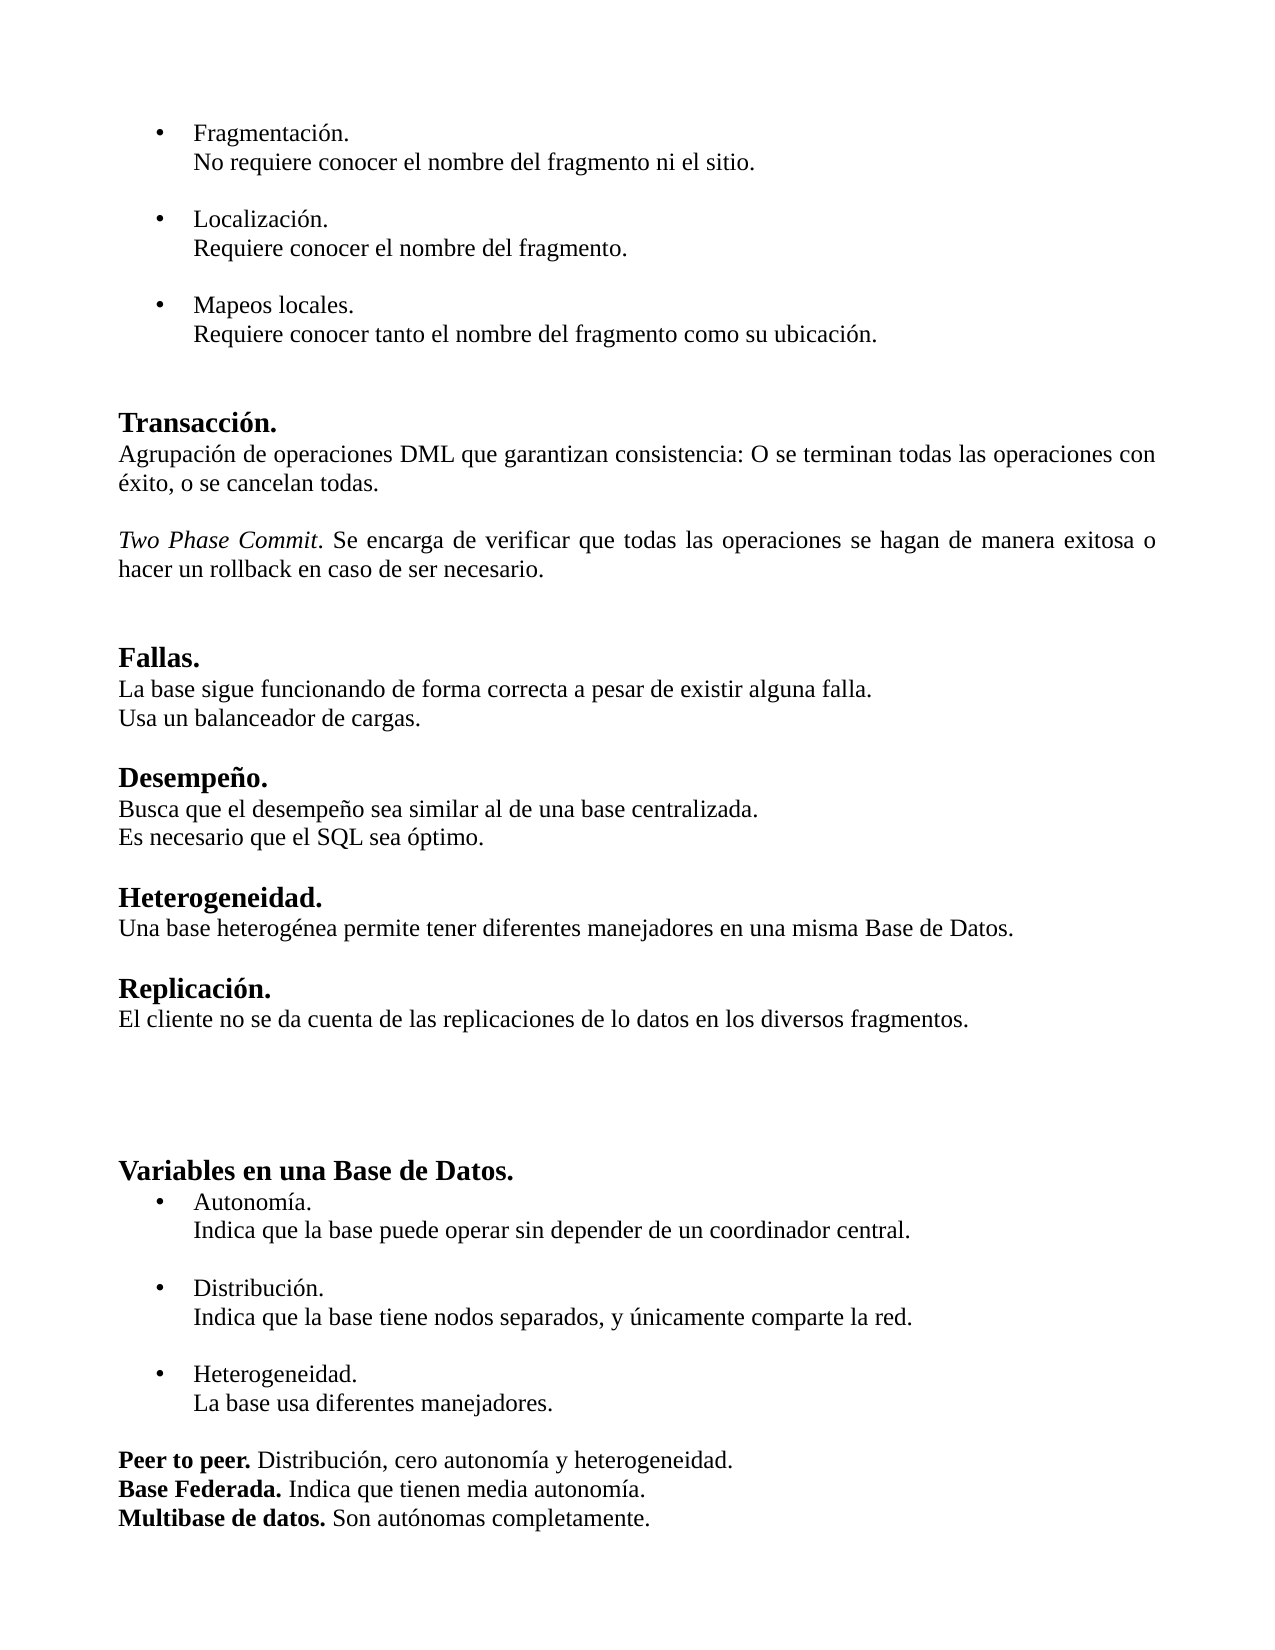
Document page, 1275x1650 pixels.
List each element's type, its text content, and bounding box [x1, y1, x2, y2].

text Desempeño. [118, 760, 1157, 794]
list Fragmentación. [156, 118, 1157, 147]
text Transacción. [118, 406, 1157, 439]
text El cliente no se da cuenta de las replicaciones de lo datos en los diversos fragmentos. [118, 1004, 1157, 1033]
text Peer to peer. Distribución, cero autonomía y heterogeneidad. [118, 1445, 1157, 1474]
text Two Phase Commit. Se encarga de verificar que todas las operaciones se hagan de manera exitosa o hacer un rollback en caso de ser necesario. [118, 525, 1157, 583]
text Variables en una Base de Datos. [118, 1153, 1157, 1187]
text Multibase de datos. Son autónomas completamente. [118, 1503, 1157, 1532]
list Requiere conocer el nombre del fragmento. [156, 233, 1157, 262]
text Agrupación de operaciones DML que garantizan consistencia: O se terminan todas las operaciones con éxito, o se cancelan todas. [118, 439, 1157, 497]
text Heterogeneidad. [118, 880, 1157, 913]
list Indica que la base tiene nodos separados, y únicamente comparte la red. [156, 1302, 1157, 1330]
list Indica que la base puede operar sin depender de un coordinador central. [156, 1215, 1157, 1244]
text Busca que el desempeño sea similar al de una base centralizada. [118, 794, 1157, 822]
text Una base heterogénea permite tener diferentes manejadores en una misma Base de Datos. [118, 913, 1157, 942]
text Es necesario que el SQL sea óptimo. [118, 822, 1157, 851]
list Autonomía. [156, 1187, 1157, 1215]
text La base sigue funcionando de forma correcta a pesar de existir alguna falla. [118, 674, 1157, 703]
text Base Federada. Indica que tienen media autonomía. [118, 1474, 1157, 1503]
list Mapeos locales. [156, 291, 1157, 319]
text Usa un balanceador de cargas. [118, 703, 1157, 731]
list Heterogeneidad. [156, 1359, 1157, 1388]
text Replicación. [118, 971, 1157, 1004]
list Localización. [156, 204, 1157, 233]
list No requiere conocer el nombre del fragmento ni el sitio. [156, 147, 1157, 176]
text Fallas. [118, 640, 1157, 674]
list La base usa diferentes manejadores. [156, 1388, 1157, 1417]
list Distribución. [156, 1273, 1157, 1302]
list Requiere conocer tanto el nombre del fragmento como su ubicación. [156, 319, 1157, 348]
